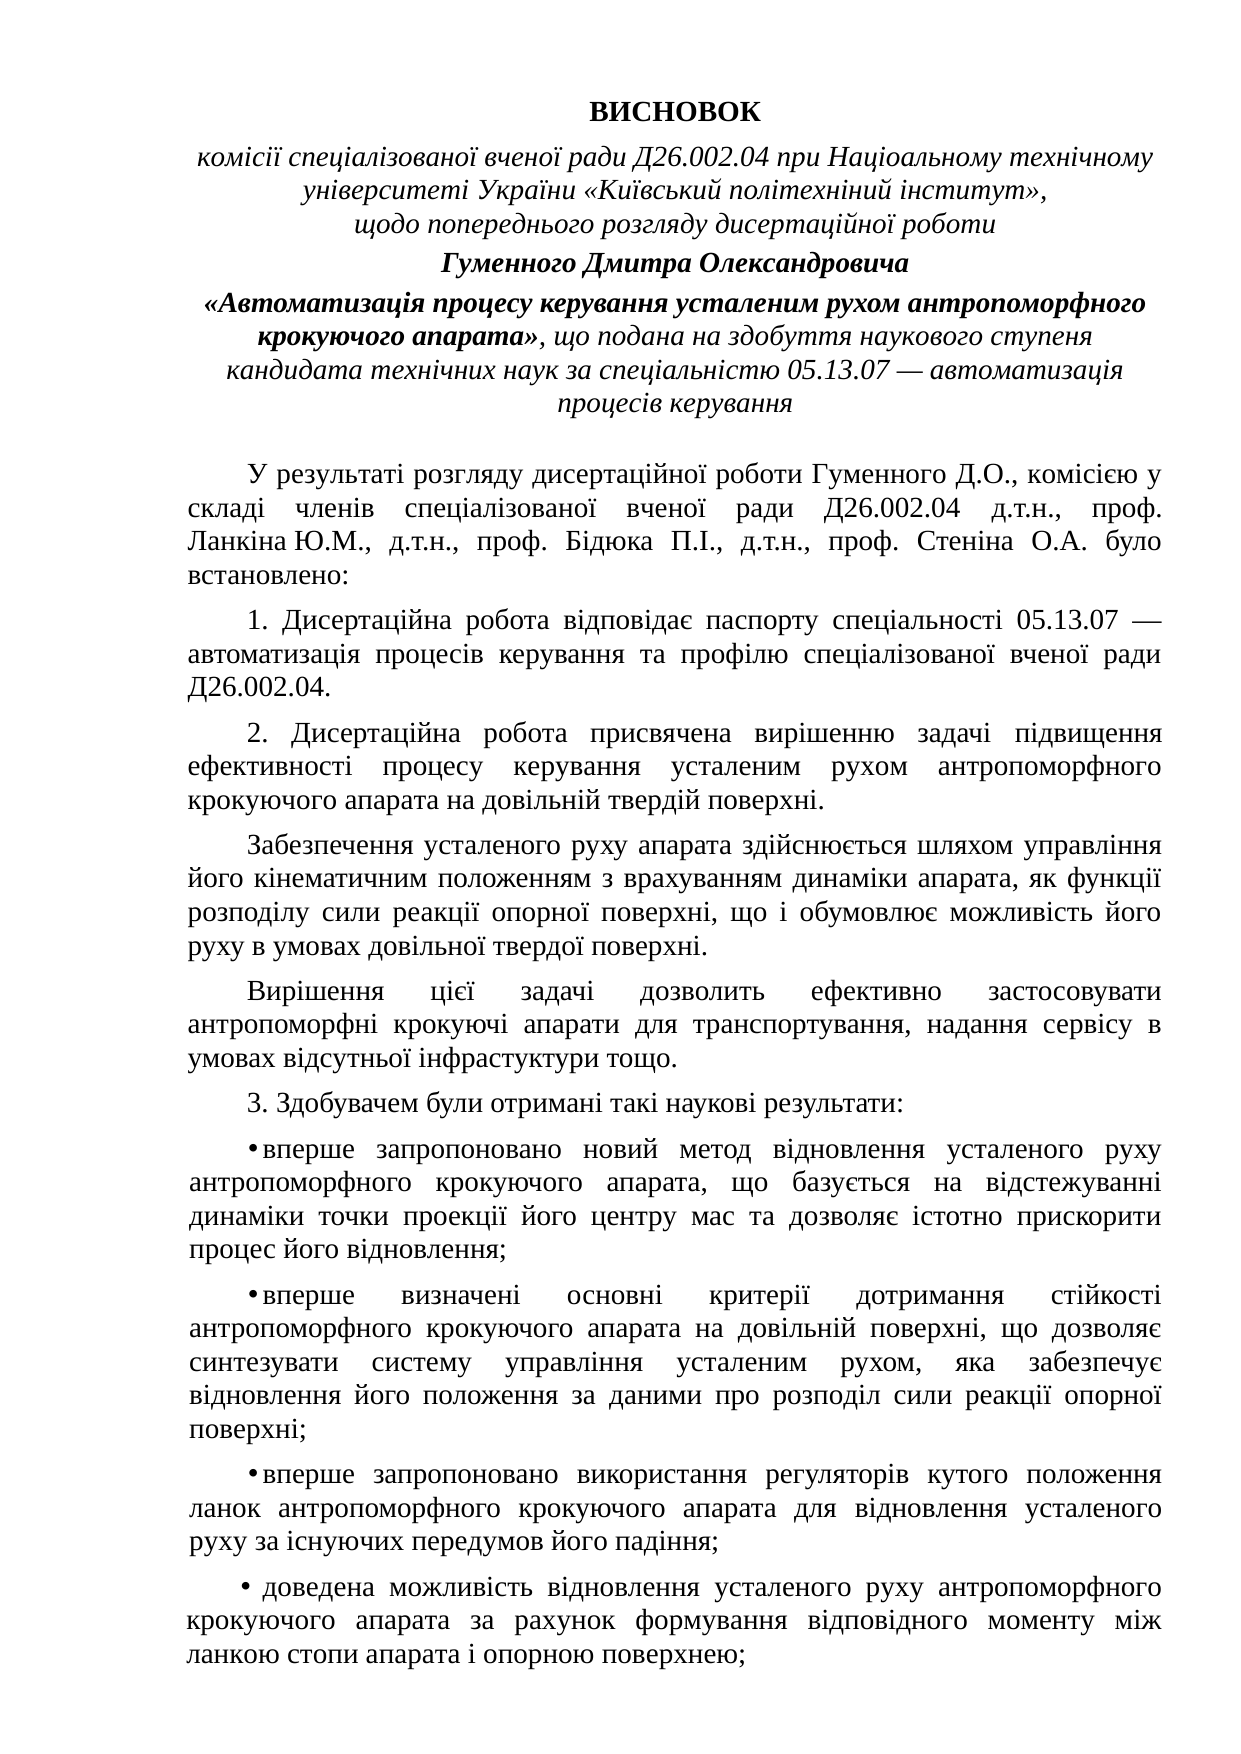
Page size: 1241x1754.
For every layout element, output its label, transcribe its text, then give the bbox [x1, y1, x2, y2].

subtitle ВИСНОВОК [187, 94, 1162, 127]
text Вирішення цієї задачі дозволить ефективно застосовувати антропоморфні крокуючі апарати для транспортування, надання сервісу в умовах відсутньої інфрастуктури тощо. [187, 973, 1162, 1074]
text комісії спеціалізованої вченої ради Д26.002.04 при Націоальному технічному університеті України «Київський політехніний інститут», [187, 139, 1162, 206]
list вперше запропоновано новий метод відновлення усталеного руху антропоморфного крокуючого апарата, що базується на відстежуванні динаміки точки проекції його центру мас та дозволяє істотно прискорити процес його відновлення; [189, 1131, 1162, 1265]
text щодо попереднього розгляду дисертаційної роботи [187, 206, 1162, 239]
list доведена можливість відновлення усталеного руху антропоморфного крокуючого апарата за рахунок формування відповідного моменту між ланкою стопи апарата і опорною поверхнею; [186, 1569, 1162, 1669]
text Забезпечення усталеного руху апарата здійснюється шляхом управління його кінематичним положенням з врахуванням динаміки апарата, як функції розподілу сили реакції опорної поверхні, що і обумовлює можливість його руху в умовах довільної твердої поверхні. [187, 827, 1162, 961]
text «Автоматизація процесу керування усталеним рухом антропоморфного крокуючого апарата», що подана на здобуття наукового ступеня кандидата технічних наук за спеціальністю 05.13.07 — автоматизація процесів керування [187, 285, 1162, 419]
text 2. Дисертаційна робота присвячена вирішенню задачі підвищення ефективності процесу керування усталеним рухом антропоморфного крокуючого апарата на довільній твердій поверхні. [187, 715, 1162, 815]
text У результаті розгляду дисертаційної роботи Гуменного Д.О., комісією у складі членів спеціалізованої вченої ради Д26.002.04 д.т.н., проф. Ланкіна Ю.М., д.т.н., проф. Бідюка П.І., д.т.н., проф. Стеніна О.А. було встановлено: [187, 456, 1162, 591]
list вперше визначені основні критерії дотримання стійкості антропоморфного крокуючого апарата на довільній поверхні, що дозволяє синтезувати систему управління усталеним рухом, яка забезпечує відновлення його положення за даними про розподіл сили реакції опорної поверхні; [189, 1277, 1162, 1444]
text 1. Дисертаційна робота відповідає паспорту спеціальності 05.13.07 — автоматизація процесів керування та профілю спеціалізованої вченої ради Д26.002.04. [187, 602, 1162, 703]
list вперше запропоновано використання регуляторів кутого положення ланок антропоморфного крокуючого апарата для відновлення усталеного руху за існуючих передумов його падіння; [189, 1456, 1162, 1557]
text 3. Здобувачем були отримані такі наукові результати: [187, 1085, 1162, 1119]
text Гуменного Дмитра Олександровича [187, 246, 1162, 279]
